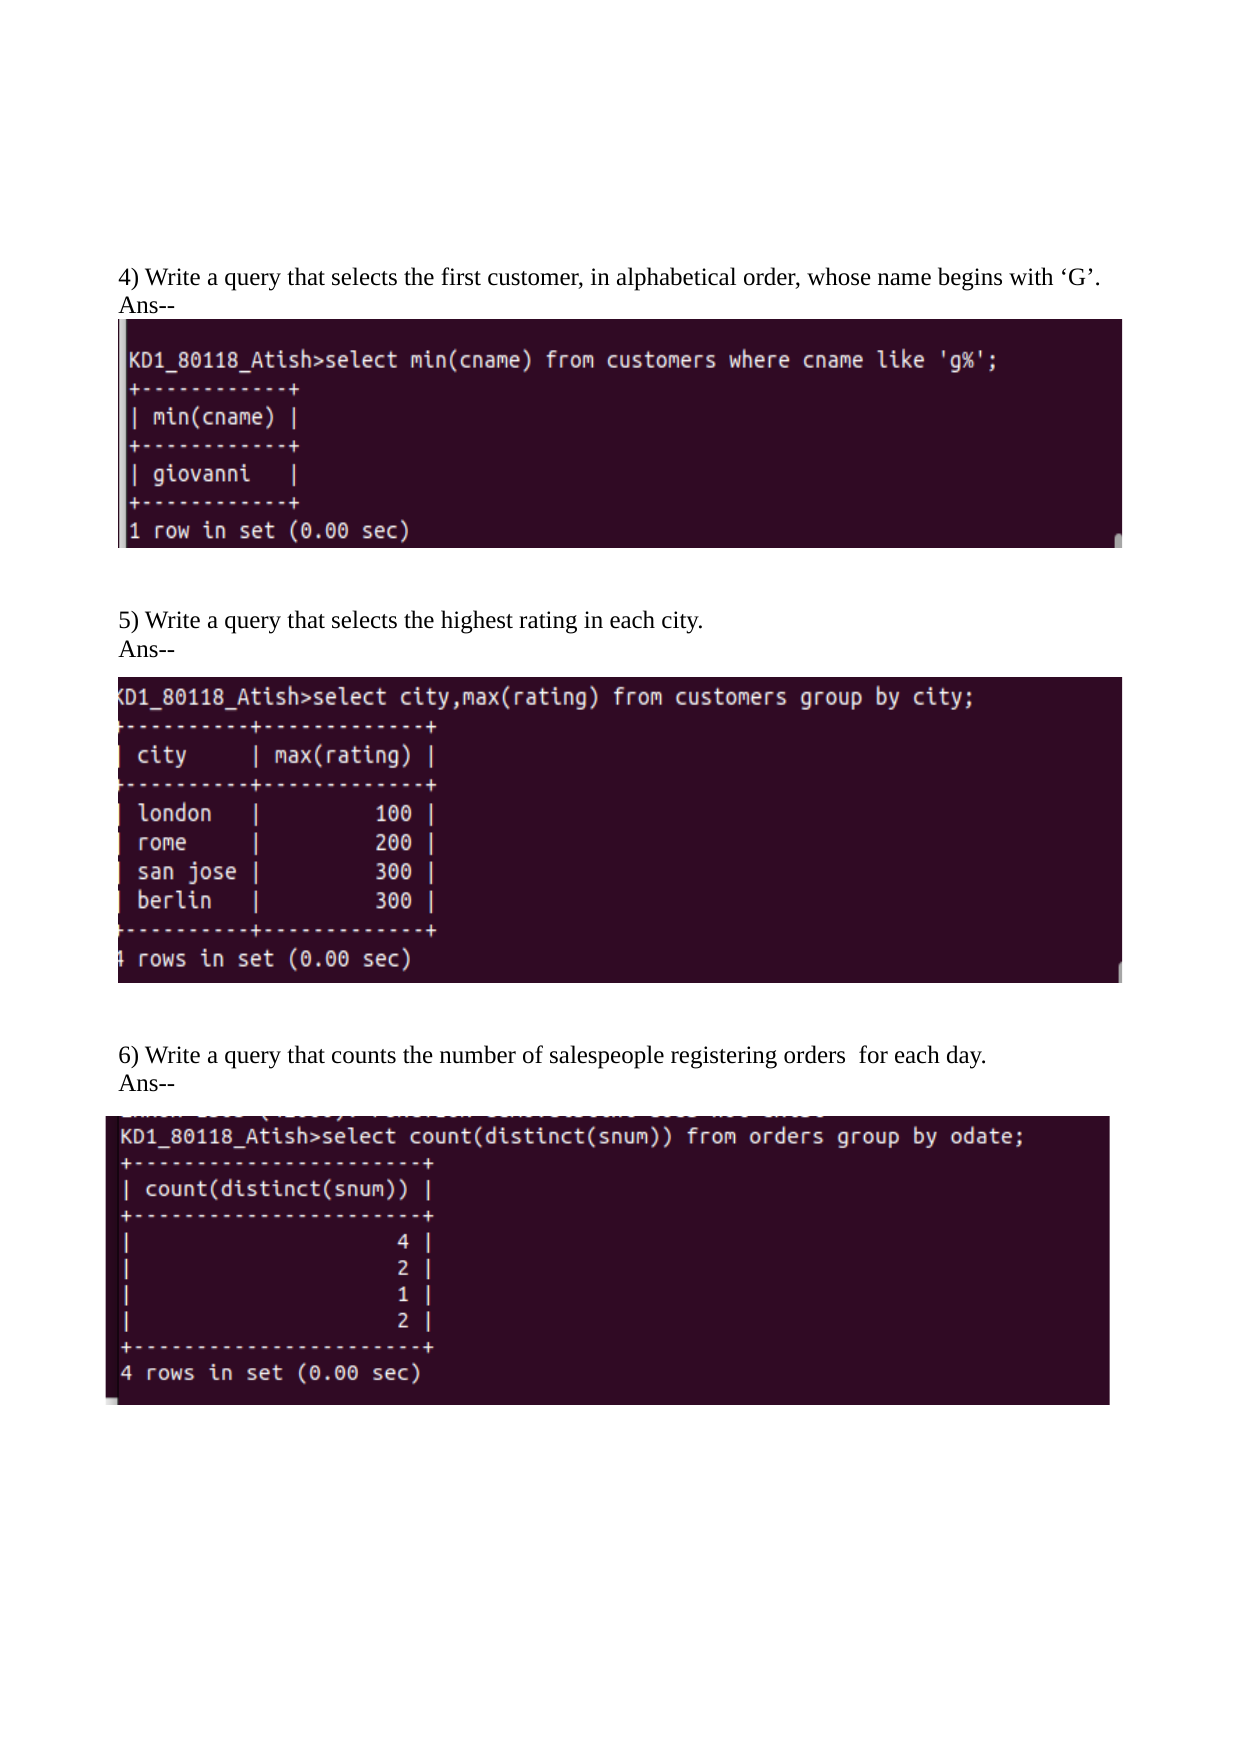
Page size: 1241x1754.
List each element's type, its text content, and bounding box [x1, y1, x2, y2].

text Ans-- [118, 1068, 1122, 1097]
picture [118, 677, 1123, 983]
text 5) Write a query that selects the highest rating in each city. [118, 605, 1122, 634]
picture [118, 319, 1123, 548]
text Ans-- [118, 634, 1122, 663]
text 4) Write a query that selects the first customer, in alphabetical order, whose name begins with ‘G’. [118, 262, 1122, 291]
text 6) Write a query that counts the number of salespeople registering orders for each day. [118, 1040, 1122, 1068]
picture [105, 1116, 1110, 1405]
text Ans-- [118, 291, 1122, 319]
